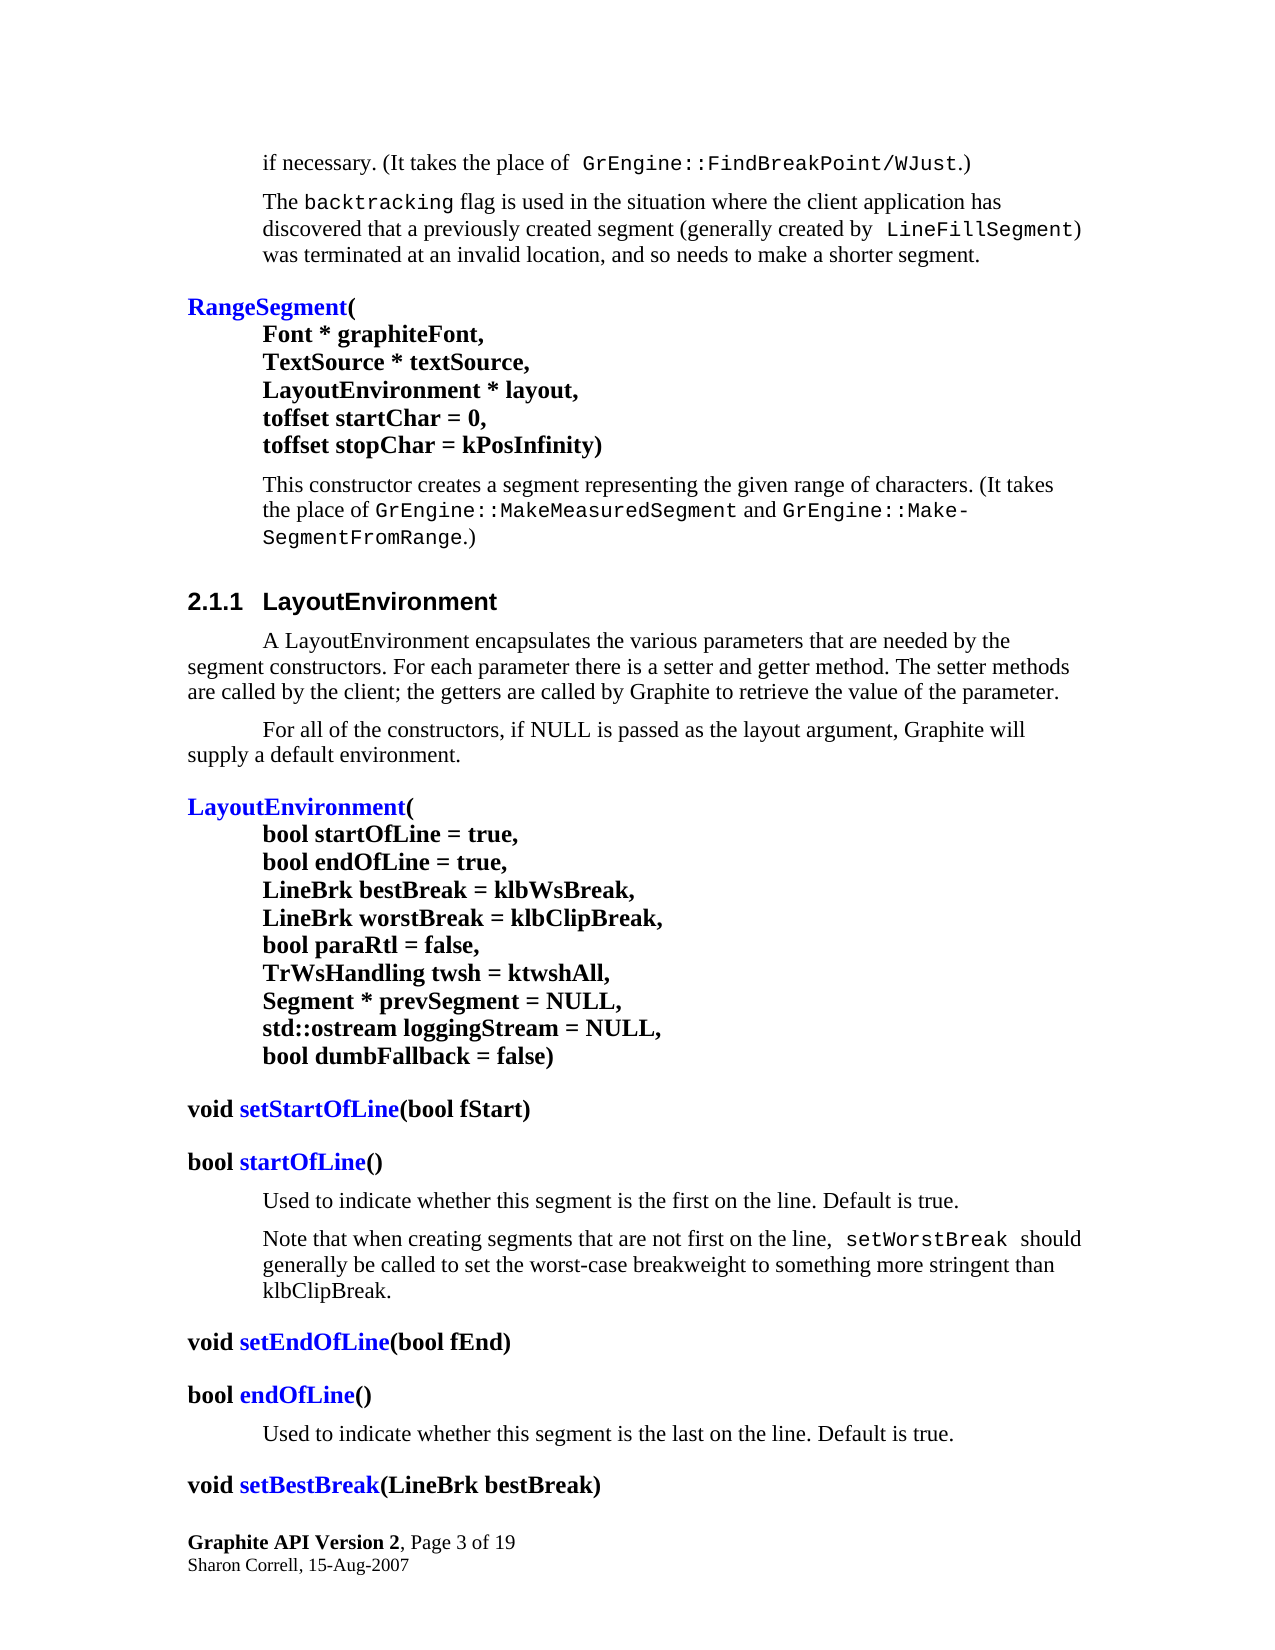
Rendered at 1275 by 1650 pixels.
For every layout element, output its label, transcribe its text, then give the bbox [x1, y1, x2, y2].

text For all of the constructors, if NULL is passed as the layout argument, Graphite will supply a default environment. [187, 717, 1087, 768]
text Note that when creating segments that are not first on the line, setWorstBreak should generally be called to set the worst-case breakweight to something more stringent than klbClipBreak. [262, 1226, 1087, 1303]
text RangeSegment( Font * graphiteFont, TextSource * textSource, LayoutEnvironment * layout, toffset startChar = 0, toffset stopChar = kPosInfinity) [187, 293, 1087, 459]
text Used to indicate whether this segment is the last on the line. Default is true. [187, 1421, 1087, 1447]
text The backtracking flag is used in the situation where the client application has discovered that a previously created segment (generally created by LineFillSegment) was terminated at an invalid location, and so needs to make a shorter segment. [262, 189, 1087, 268]
text void setBestBreak(LineBrk bestBreak) [187, 1472, 1087, 1499]
text if necessary. (It takes the place of GrEngine::FindBreakPoint/WJust.) [262, 150, 1087, 177]
text A LayoutEnvironment encapsulates the various parameters that are needed by the segment constructors. For each parameter there is a setter and getter method. The setter methods are called by the client; the getters are called by Graphite to retrieve the value of the parameter. [187, 628, 1087, 704]
text This constructor creates a segment representing the given range of characters. (It takes the place of GrEngine::MakeMeasuredSegment and GrEngine::Make­SegmentFromRange.) [262, 472, 1087, 550]
text Used to indicate whether this segment is the first on the line. Default is true. [262, 1188, 1087, 1213]
text void setEndOfLine(bool fEnd) [187, 1328, 1087, 1356]
text LayoutEnvironment( bool startOfLine = true, bool endOfLine = true, LineBrk bestBreak = klbWsBreak, LineBrk worstBreak = klbClipBreak, bool paraRtl = false, TrWsHandling twsh = ktwshAll, Segment * prevSegment = NULL, std::ostream loggingStream = NULL, bool dumbFallback = false) [187, 793, 1087, 1070]
text bool startOfLine() [187, 1148, 1087, 1175]
subtitle LayoutEnvironment [187, 588, 1087, 616]
text void setStartOfLine(bool fStart) [187, 1095, 1087, 1123]
text bool endOfLine() [187, 1381, 1087, 1409]
